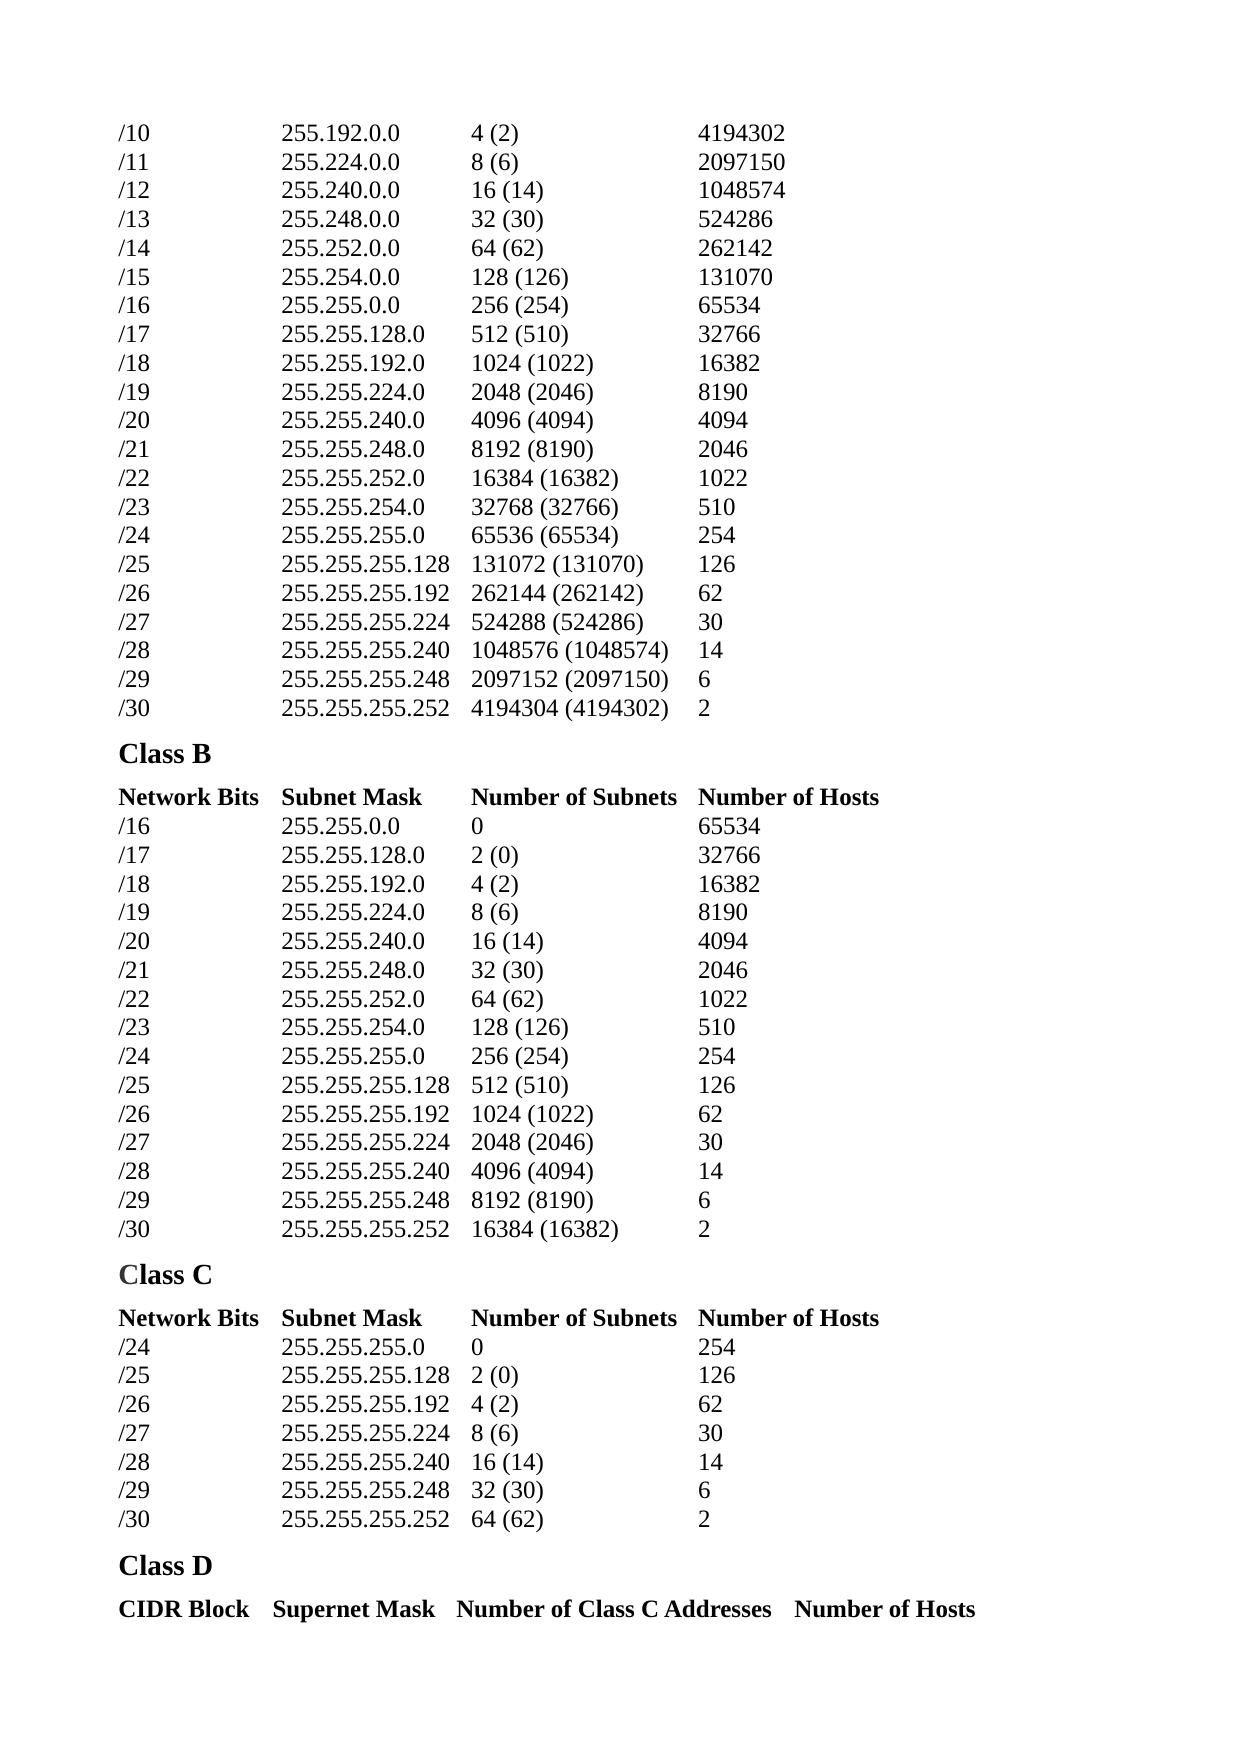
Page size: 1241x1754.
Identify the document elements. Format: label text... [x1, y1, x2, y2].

table_header Number of Class C Addresses [456, 1594, 794, 1622]
table_cell /29 [118, 664, 281, 693]
table_cell 255.255.248.0 [281, 955, 471, 984]
table_cell /21 [118, 955, 281, 984]
table_cell 512 (510) [471, 1070, 698, 1099]
table_cell /10 [118, 118, 281, 147]
table_header Number of Hosts [698, 783, 904, 811]
table_cell 32 (30) [471, 1476, 698, 1504]
table_cell 131070 [698, 262, 904, 291]
table_cell 30 [698, 1128, 904, 1156]
table_cell /19 [118, 377, 281, 406]
table_cell 524288 (524286) [471, 607, 698, 636]
table_cell 255.255.255.128 [281, 1361, 471, 1389]
table_cell /20 [118, 406, 281, 434]
table_cell 16 (14) [471, 1447, 698, 1476]
table_cell 255.255.255.224 [281, 607, 471, 636]
table_cell 512 (510) [471, 319, 698, 348]
table_cell 8190 [698, 377, 904, 406]
table_cell 2 (0) [471, 840, 698, 869]
table_cell 255.255.255.224 [281, 1128, 471, 1156]
table_cell 4 (2) [471, 118, 698, 147]
table_cell 255.240.0.0 [281, 176, 471, 204]
table_cell 1048576 (1048574) [471, 636, 698, 664]
table_cell 255.255.255.248 [281, 664, 471, 693]
table_cell 62 [698, 1099, 904, 1127]
table_cell 262144 (262142) [471, 578, 698, 607]
table_cell /11 [118, 147, 281, 176]
table_cell 255.255.0.0 [281, 291, 471, 319]
table_cell 6 [698, 664, 904, 693]
table_cell 2097150 [698, 147, 904, 176]
table_cell 255.255.255.248 [281, 1185, 471, 1214]
table_cell /16 [118, 291, 281, 319]
table_cell 126 [698, 1070, 904, 1099]
table_cell 255.255.192.0 [281, 869, 471, 897]
table_cell /28 [118, 1447, 281, 1476]
table_cell 0 [471, 811, 698, 840]
table_cell /25 [118, 1361, 281, 1389]
table_cell 16 (14) [471, 176, 698, 204]
table_cell 8192 (8190) [471, 1185, 698, 1214]
table_cell 255.255.255.240 [281, 636, 471, 664]
table_header CIDR Block [118, 1594, 272, 1622]
table_cell /27 [118, 1128, 281, 1156]
table_cell 32766 [698, 840, 904, 869]
table_cell 255.255.252.0 [281, 984, 471, 1012]
table_header Number of Hosts [698, 1303, 904, 1332]
table_header Subnet Mask [281, 1303, 471, 1332]
table_cell 255.255.255.252 [281, 1504, 471, 1533]
table_cell 16384 (16382) [471, 1214, 698, 1242]
table_cell 64 (62) [471, 984, 698, 1012]
table_cell /27 [118, 607, 281, 636]
table_cell 8192 (8190) [471, 434, 698, 463]
table_cell 255.255.255.240 [281, 1156, 471, 1185]
table_cell 16382 [698, 348, 904, 377]
table_cell 4096 (4094) [471, 406, 698, 434]
table_cell 8 (6) [471, 147, 698, 176]
table_cell 255.255.255.248 [281, 1476, 471, 1504]
table_cell 255.255.255.0 [281, 521, 471, 549]
table_cell 4096 (4094) [471, 1156, 698, 1185]
table_cell /13 [118, 204, 281, 233]
table_header Network Bits [118, 783, 281, 811]
table_cell 1022 [698, 463, 904, 492]
table_cell 255.255.255.128 [281, 1070, 471, 1099]
table_cell 262142 [698, 233, 904, 262]
table_cell 255.255.240.0 [281, 926, 471, 955]
table_cell /22 [118, 463, 281, 492]
table_cell /26 [118, 1099, 281, 1127]
table_cell /23 [118, 1013, 281, 1041]
table_cell 4094 [698, 926, 904, 955]
table_cell 255.255.255.0 [281, 1041, 471, 1070]
table_cell 131072 (131070) [471, 549, 698, 578]
table_header Number of Subnets [471, 783, 698, 811]
table_cell 255.252.0.0 [281, 233, 471, 262]
table_cell 255.255.128.0 [281, 840, 471, 869]
table_cell 2048 (2046) [471, 377, 698, 406]
table_cell 2046 [698, 434, 904, 463]
table_cell /30 [118, 1504, 281, 1533]
table_cell 1024 (1022) [471, 1099, 698, 1127]
table_cell 62 [698, 578, 904, 607]
table_cell /18 [118, 869, 281, 897]
table_cell 6 [698, 1185, 904, 1214]
table_cell /28 [118, 636, 281, 664]
table_cell 30 [698, 607, 904, 636]
table_cell 510 [698, 492, 904, 521]
table_cell 4094 [698, 406, 904, 434]
table_cell 510 [698, 1013, 904, 1041]
table_cell /24 [118, 1332, 281, 1361]
table_cell 255.255.254.0 [281, 1013, 471, 1041]
table_cell 14 [698, 1447, 904, 1476]
table_cell 32768 (32766) [471, 492, 698, 521]
table_cell /26 [118, 1389, 281, 1418]
table_cell 255.255.255.0 [281, 1332, 471, 1361]
table_cell 32 (30) [471, 955, 698, 984]
subtitle Class C [118, 1257, 1122, 1291]
table_cell 2 [698, 1504, 904, 1533]
table_cell 2 [698, 1214, 904, 1242]
table_cell /25 [118, 1070, 281, 1099]
table_header Number of Hosts [794, 1594, 1001, 1622]
table_cell 255.255.255.224 [281, 1418, 471, 1447]
table_cell 126 [698, 1361, 904, 1389]
table_cell 255.255.252.0 [281, 463, 471, 492]
table_cell 255.224.0.0 [281, 147, 471, 176]
table_cell 255.255.128.0 [281, 319, 471, 348]
table_cell 255.255.255.192 [281, 1389, 471, 1418]
table_cell 14 [698, 1156, 904, 1185]
table_cell /24 [118, 521, 281, 549]
table_cell 524286 [698, 204, 904, 233]
table_cell 2 [698, 693, 904, 722]
table_cell 2046 [698, 955, 904, 984]
table_cell 255.255.248.0 [281, 434, 471, 463]
table_cell 254 [698, 1332, 904, 1361]
table_cell /18 [118, 348, 281, 377]
table_cell 4194302 [698, 118, 904, 147]
table_cell 1022 [698, 984, 904, 1012]
table_cell 16 (14) [471, 926, 698, 955]
subtitle Class D [118, 1548, 1122, 1581]
table_cell 255.255.254.0 [281, 492, 471, 521]
table_cell 4 (2) [471, 869, 698, 897]
table_cell 256 (254) [471, 1041, 698, 1070]
table_cell /29 [118, 1185, 281, 1214]
table_cell /14 [118, 233, 281, 262]
table_cell 2048 (2046) [471, 1128, 698, 1156]
table_cell /12 [118, 176, 281, 204]
table_cell 255.255.255.192 [281, 578, 471, 607]
table_cell 65534 [698, 291, 904, 319]
table_cell 255.255.224.0 [281, 898, 471, 926]
table_header Supernet Mask [272, 1594, 456, 1622]
table_cell 16384 (16382) [471, 463, 698, 492]
table_cell 64 (62) [471, 233, 698, 262]
table_cell 255.255.224.0 [281, 377, 471, 406]
table_cell 256 (254) [471, 291, 698, 319]
table_cell 64 (62) [471, 1504, 698, 1533]
table_cell 128 (126) [471, 262, 698, 291]
table_cell /29 [118, 1476, 281, 1504]
table_cell 14 [698, 636, 904, 664]
table_cell /28 [118, 1156, 281, 1185]
table_header Network Bits [118, 1303, 281, 1332]
table_cell 128 (126) [471, 1013, 698, 1041]
table_cell /30 [118, 1214, 281, 1242]
table_cell 4194304 (4194302) [471, 693, 698, 722]
table_cell /21 [118, 434, 281, 463]
table_cell /26 [118, 578, 281, 607]
table_cell 254 [698, 1041, 904, 1070]
table_cell 255.255.255.252 [281, 693, 471, 722]
table_header Subnet Mask [281, 783, 471, 811]
table_cell 255.254.0.0 [281, 262, 471, 291]
table_cell 8 (6) [471, 898, 698, 926]
table_cell 6 [698, 1476, 904, 1504]
table_cell 255.255.255.240 [281, 1447, 471, 1476]
table_cell 255.192.0.0 [281, 118, 471, 147]
table_cell /17 [118, 840, 281, 869]
table_cell 255.255.255.192 [281, 1099, 471, 1127]
table_cell /27 [118, 1418, 281, 1447]
table_cell 62 [698, 1389, 904, 1418]
table_cell 2097152 (2097150) [471, 664, 698, 693]
table_cell /25 [118, 549, 281, 578]
table_cell /24 [118, 1041, 281, 1070]
table_cell 1024 (1022) [471, 348, 698, 377]
subtitle Class B [118, 736, 1122, 770]
table_cell /30 [118, 693, 281, 722]
table_cell /19 [118, 898, 281, 926]
table_cell 8190 [698, 898, 904, 926]
table_cell 65536 (65534) [471, 521, 698, 549]
table_cell /22 [118, 984, 281, 1012]
table_cell 32766 [698, 319, 904, 348]
table_cell 65534 [698, 811, 904, 840]
table_cell 0 [471, 1332, 698, 1361]
table_cell /23 [118, 492, 281, 521]
table_cell 2 (0) [471, 1361, 698, 1389]
table_cell 255.255.255.252 [281, 1214, 471, 1242]
table_cell 255.255.192.0 [281, 348, 471, 377]
table_cell /15 [118, 262, 281, 291]
table_cell 255.255.255.128 [281, 549, 471, 578]
table_cell /17 [118, 319, 281, 348]
table_cell 254 [698, 521, 904, 549]
table_cell 4 (2) [471, 1389, 698, 1418]
table_header Number of Subnets [471, 1303, 698, 1332]
table_cell /20 [118, 926, 281, 955]
table_cell 255.255.0.0 [281, 811, 471, 840]
table_cell 30 [698, 1418, 904, 1447]
table_cell 126 [698, 549, 904, 578]
table_cell 8 (6) [471, 1418, 698, 1447]
table_cell 1048574 [698, 176, 904, 204]
table_cell 255.255.240.0 [281, 406, 471, 434]
table_cell 255.248.0.0 [281, 204, 471, 233]
table_cell 32 (30) [471, 204, 698, 233]
table_cell /16 [118, 811, 281, 840]
table_cell 16382 [698, 869, 904, 897]
